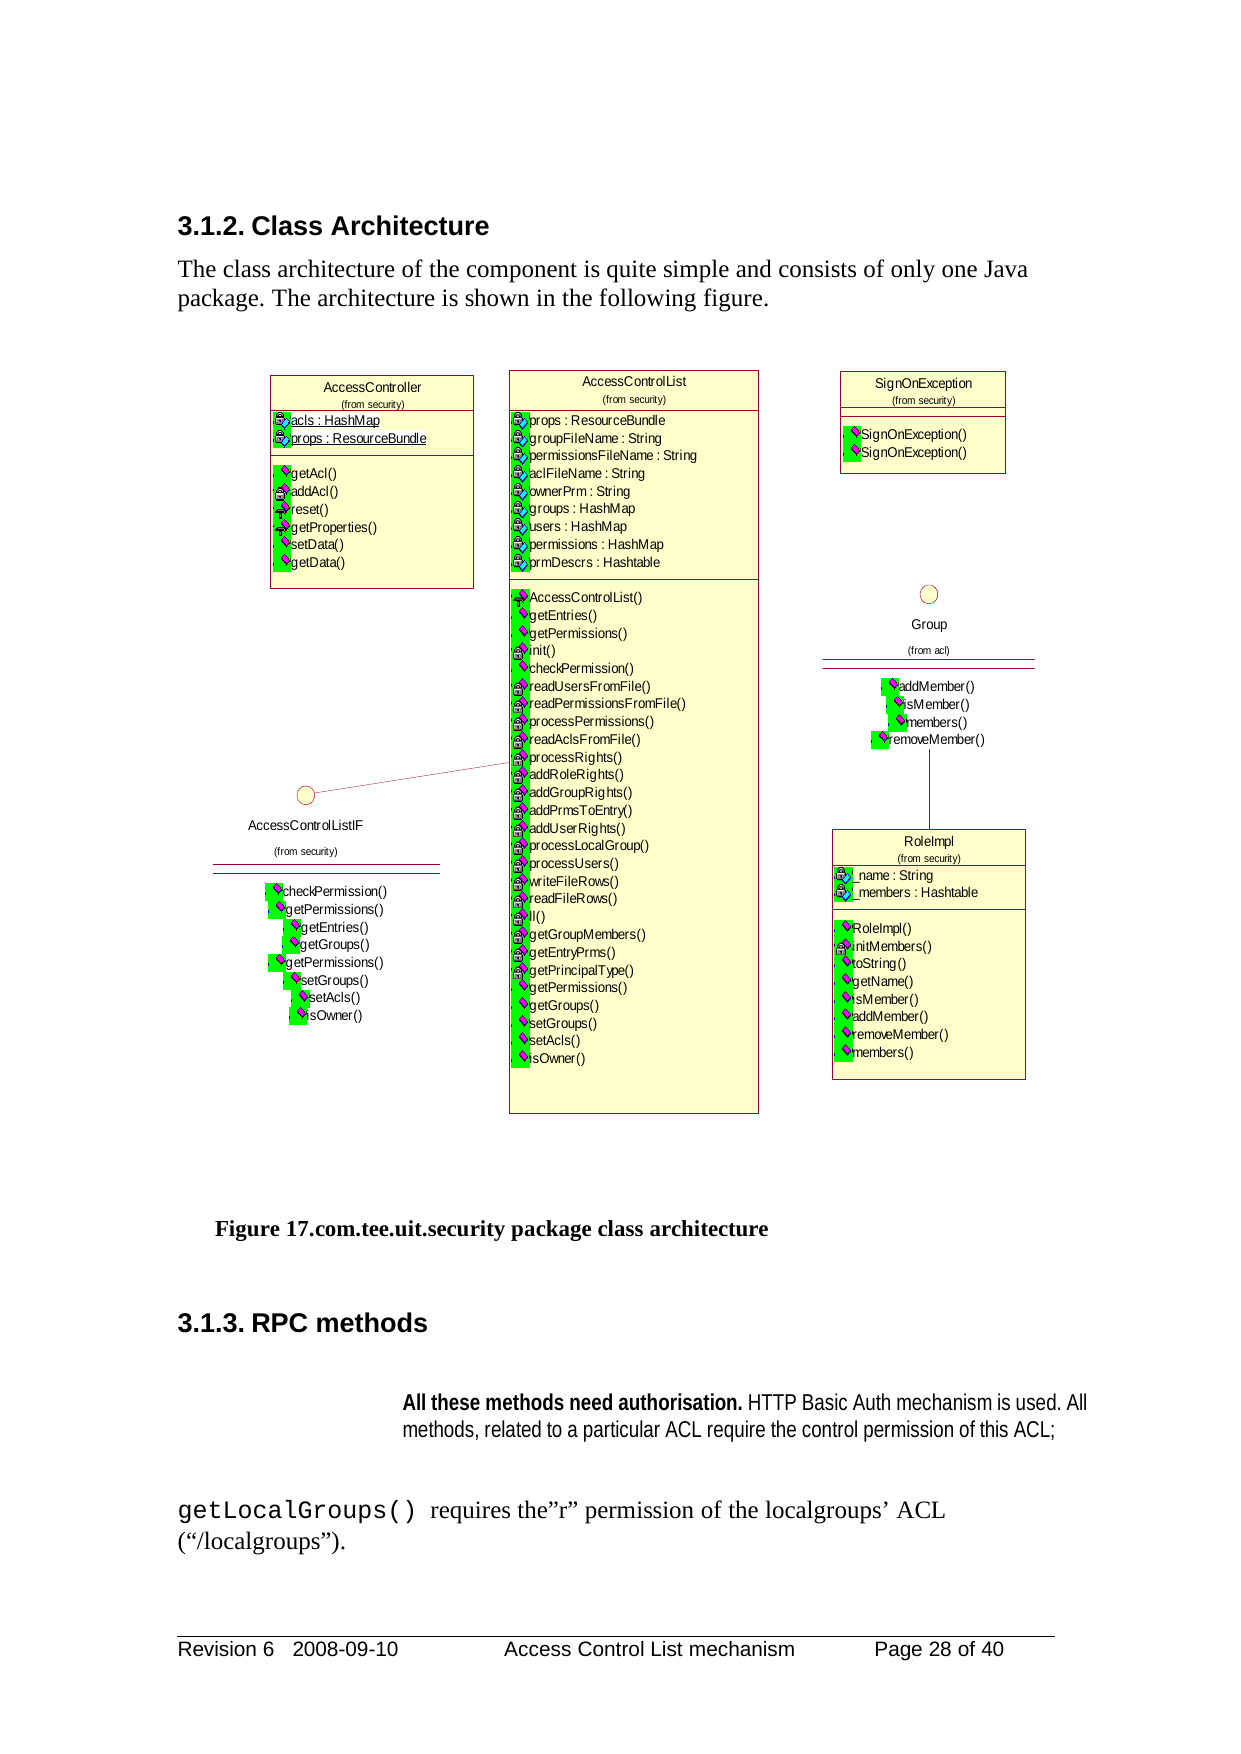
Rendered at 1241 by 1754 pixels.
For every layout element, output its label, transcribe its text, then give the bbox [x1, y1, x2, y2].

text The class architecture of the component is quite simple and consists of only one Java package. The architecture is shown in the following figure. [177, 254, 1092, 312]
subtitle RPC methods [177, 1307, 1092, 1338]
list com.tee.uit.security package class architecture [215, 1215, 1092, 1242]
text All these methods need authorisation. HTTP Basic Auth mechanism is used. All methods, related to a particular ACL require the control permission of this ACL; [402, 1389, 1092, 1442]
subtitle Class Architecture [177, 210, 1092, 241]
text getLocalGroups() requires the”r” permission of the localgroups’ ACL (“/localgroups”). [177, 1495, 1092, 1555]
